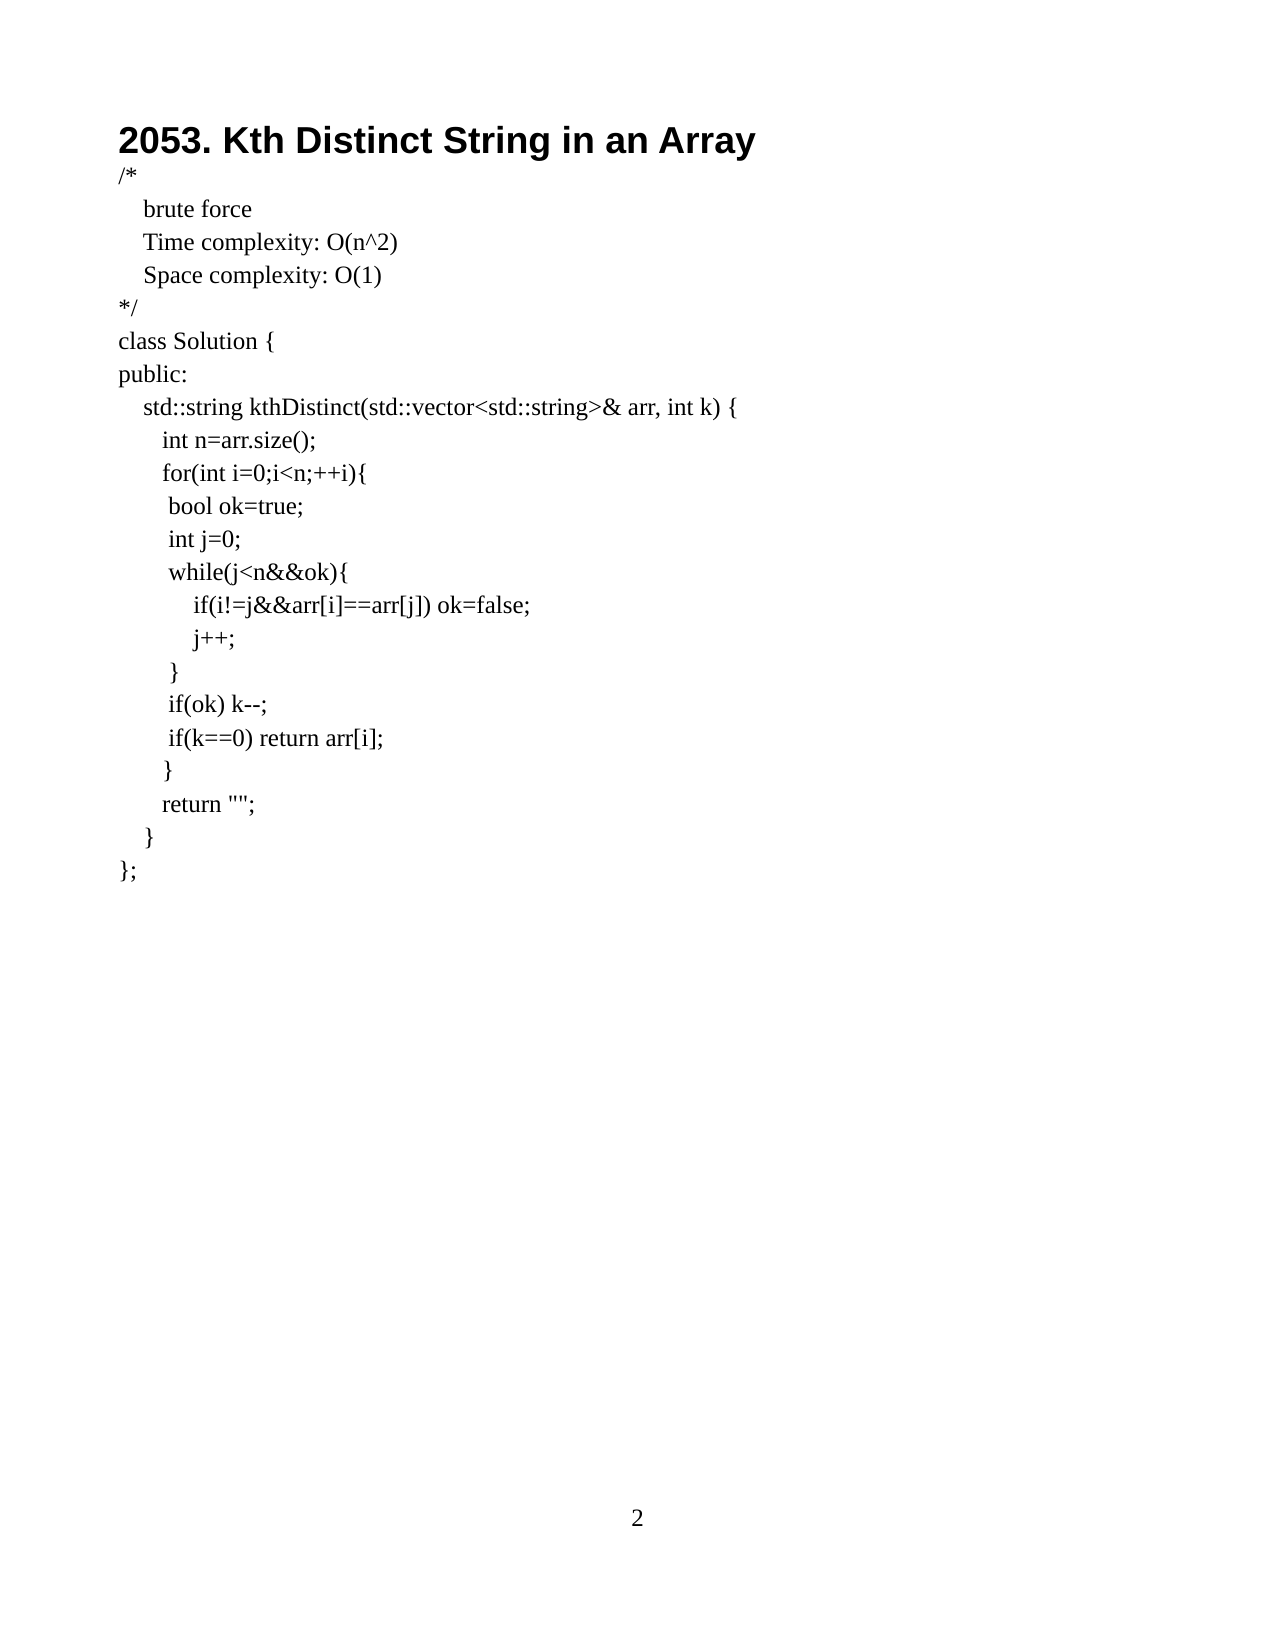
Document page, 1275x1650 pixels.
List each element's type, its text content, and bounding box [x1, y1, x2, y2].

subtitle std::string kthDistinct(std::vector<std::string>& arr, int k) { [118, 392, 1157, 421]
subtitle if(i!=j&&arr[i]==arr[j]) ok=false; [118, 591, 1157, 619]
subtitle }; [118, 855, 1157, 883]
subtitle if(k==0) return arr[i]; [118, 723, 1157, 751]
subtitle 2053. Kth Distinct String in an Array [118, 118, 1157, 161]
subtitle for(int i=0;i<n;++i){ [118, 458, 1157, 487]
subtitle class Solution { [118, 326, 1157, 355]
subtitle } [118, 657, 1157, 685]
subtitle Time complexity: O(n^2) [118, 227, 1157, 256]
subtitle /* [118, 161, 1157, 190]
subtitle */ [118, 293, 1157, 322]
subtitle return ""; [118, 789, 1157, 817]
subtitle int n=arr.size(); [118, 425, 1157, 454]
subtitle bool ok=true; [118, 491, 1157, 520]
subtitle while(j<n&&ok){ [118, 557, 1157, 586]
subtitle } [118, 756, 1157, 784]
subtitle brute force [118, 194, 1157, 223]
subtitle int j=0; [118, 524, 1157, 553]
subtitle if(ok) k--; [118, 689, 1157, 718]
subtitle j++; [118, 623, 1157, 652]
subtitle Space complexity: O(1) [118, 260, 1157, 289]
subtitle public: [118, 359, 1157, 388]
subtitle } [118, 822, 1157, 850]
